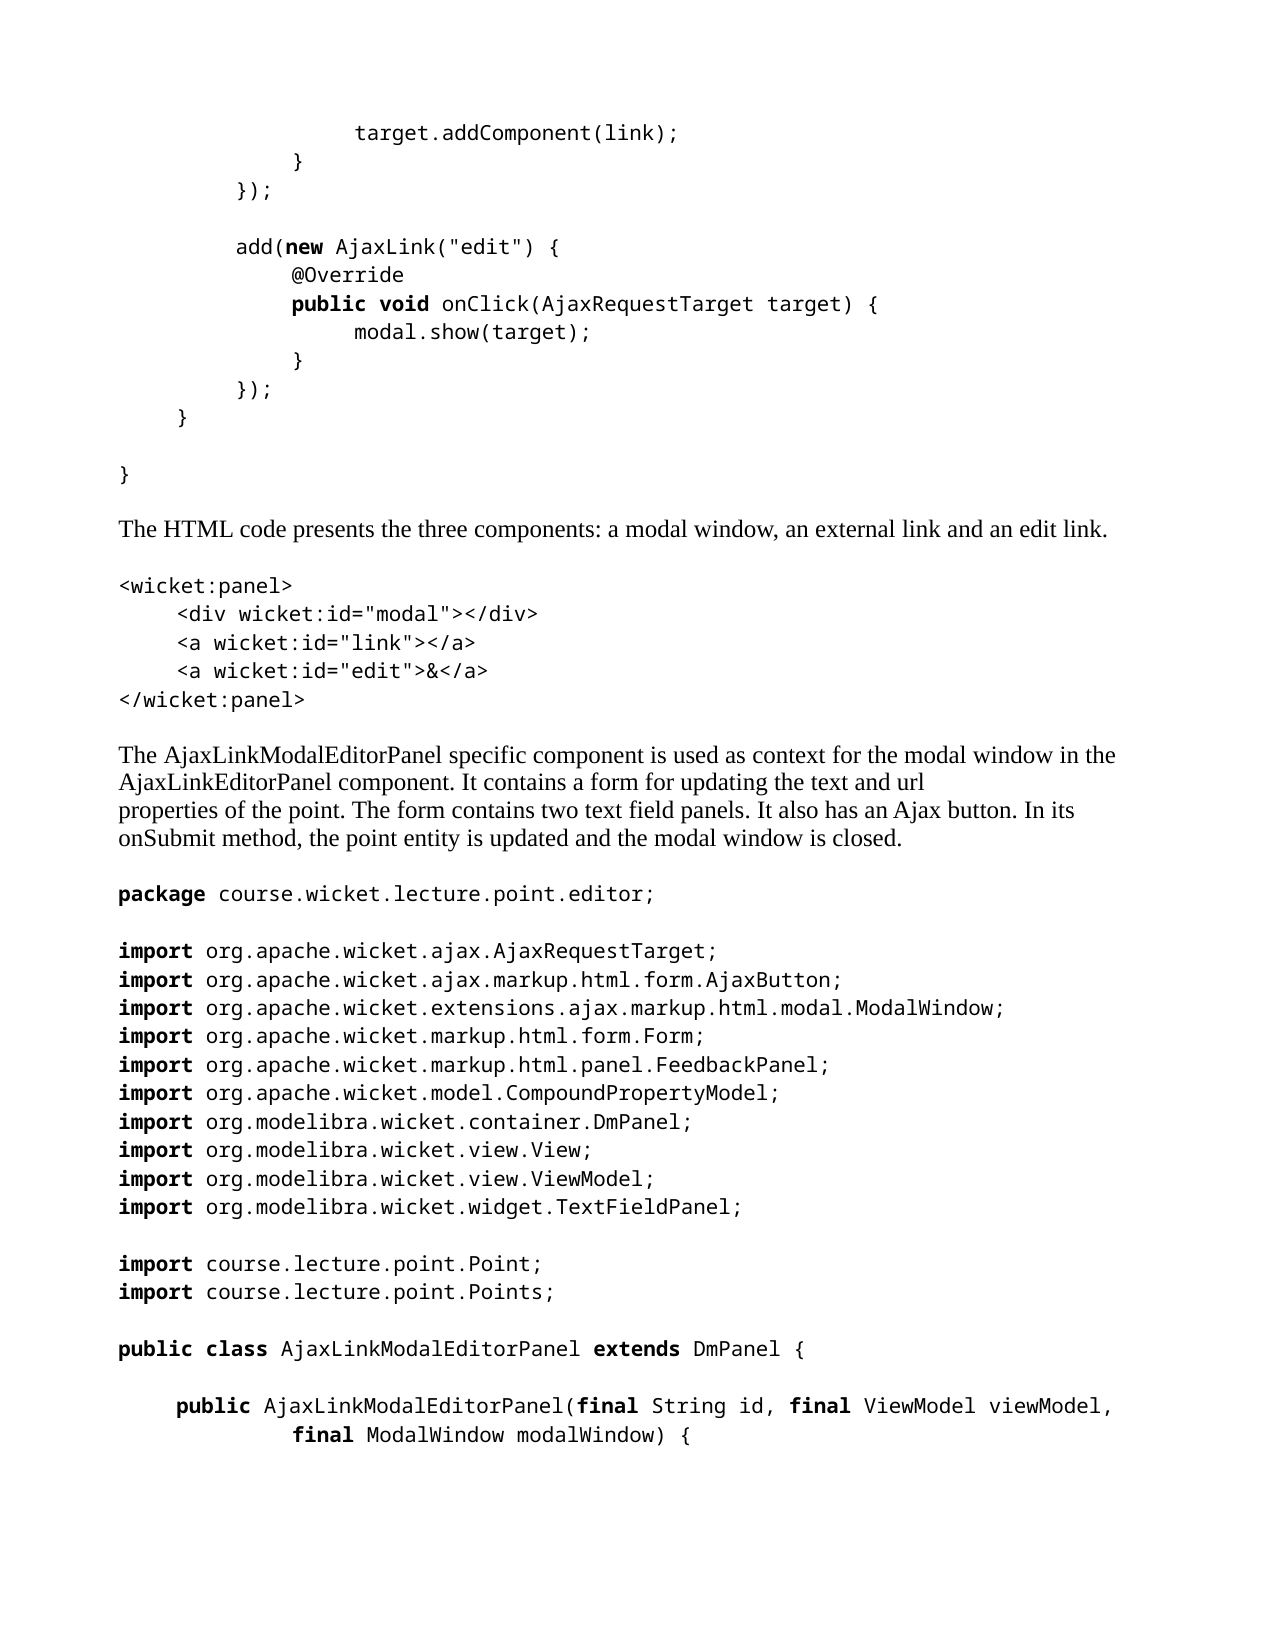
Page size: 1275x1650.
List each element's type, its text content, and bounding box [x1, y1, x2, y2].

text } [118, 402, 1157, 431]
text </wicket:panel> [118, 685, 1157, 713]
text <wicket:panel> [118, 571, 1157, 599]
text import org.apache.wicket.markup.html.panel.FeedbackPanel; [118, 1050, 1157, 1078]
text import org.apache.wicket.markup.html.form.Form; [118, 1022, 1157, 1050]
text import course.lecture.point.Point; [118, 1249, 1157, 1277]
text <a wicket:id="link"></a> [118, 628, 1157, 656]
text properties of the point. The form contains two text field panels. It also has an Ajax button. In its onSubmit method, the point entity is updated and the modal window is closed. [118, 796, 1157, 852]
text <a wicket:id="edit">&</a> [118, 656, 1157, 685]
text } [118, 346, 1157, 374]
text import course.lecture.point.Points; [118, 1277, 1157, 1306]
text The AjaxLinkModalEditorPanel specific component is used as context for the modal window in the AjaxLinkEditorPanel component. It contains a form for updating the text and url [118, 741, 1157, 796]
text }); [118, 175, 1157, 203]
text The HTML code presents the three components: a modal window, an external link and an edit link. [118, 516, 1157, 543]
text package course.wicket.lecture.point.editor; [118, 879, 1157, 908]
text import org.modelibra.wicket.view.View; [118, 1135, 1157, 1164]
text target.addComponent(link); [118, 118, 1157, 147]
text public class AjaxLinkModalEditorPanel extends DmPanel { [118, 1334, 1157, 1363]
text import org.apache.wicket.extensions.ajax.markup.html.modal.ModalWindow; [118, 993, 1157, 1022]
text import org.apache.wicket.ajax.markup.html.form.AjaxButton; [118, 965, 1157, 993]
text }); [118, 374, 1157, 402]
text import org.apache.wicket.ajax.AjaxRequestTarget; [118, 936, 1157, 965]
text import org.modelibra.wicket.widget.TextFieldPanel; [118, 1192, 1157, 1221]
text @Override [118, 260, 1157, 289]
text } [118, 147, 1157, 175]
text import org.modelibra.wicket.view.ViewModel; [118, 1164, 1157, 1192]
text import org.modelibra.wicket.container.DmPanel; [118, 1107, 1157, 1135]
text <div wicket:id="modal"></div> [118, 599, 1157, 628]
text add(new AjaxLink("edit") { [118, 232, 1157, 260]
text public AjaxLinkModalEditorPanel(final String id, final ViewModel viewModel, [118, 1391, 1157, 1420]
text import org.apache.wicket.model.CompoundPropertyModel; [118, 1078, 1157, 1107]
text public void onClick(AjaxRequestTarget target) { [118, 289, 1157, 317]
text final ModalWindow modalWindow) { [118, 1420, 1157, 1448]
text modal.show(target); [118, 317, 1157, 346]
text } [118, 459, 1157, 488]
